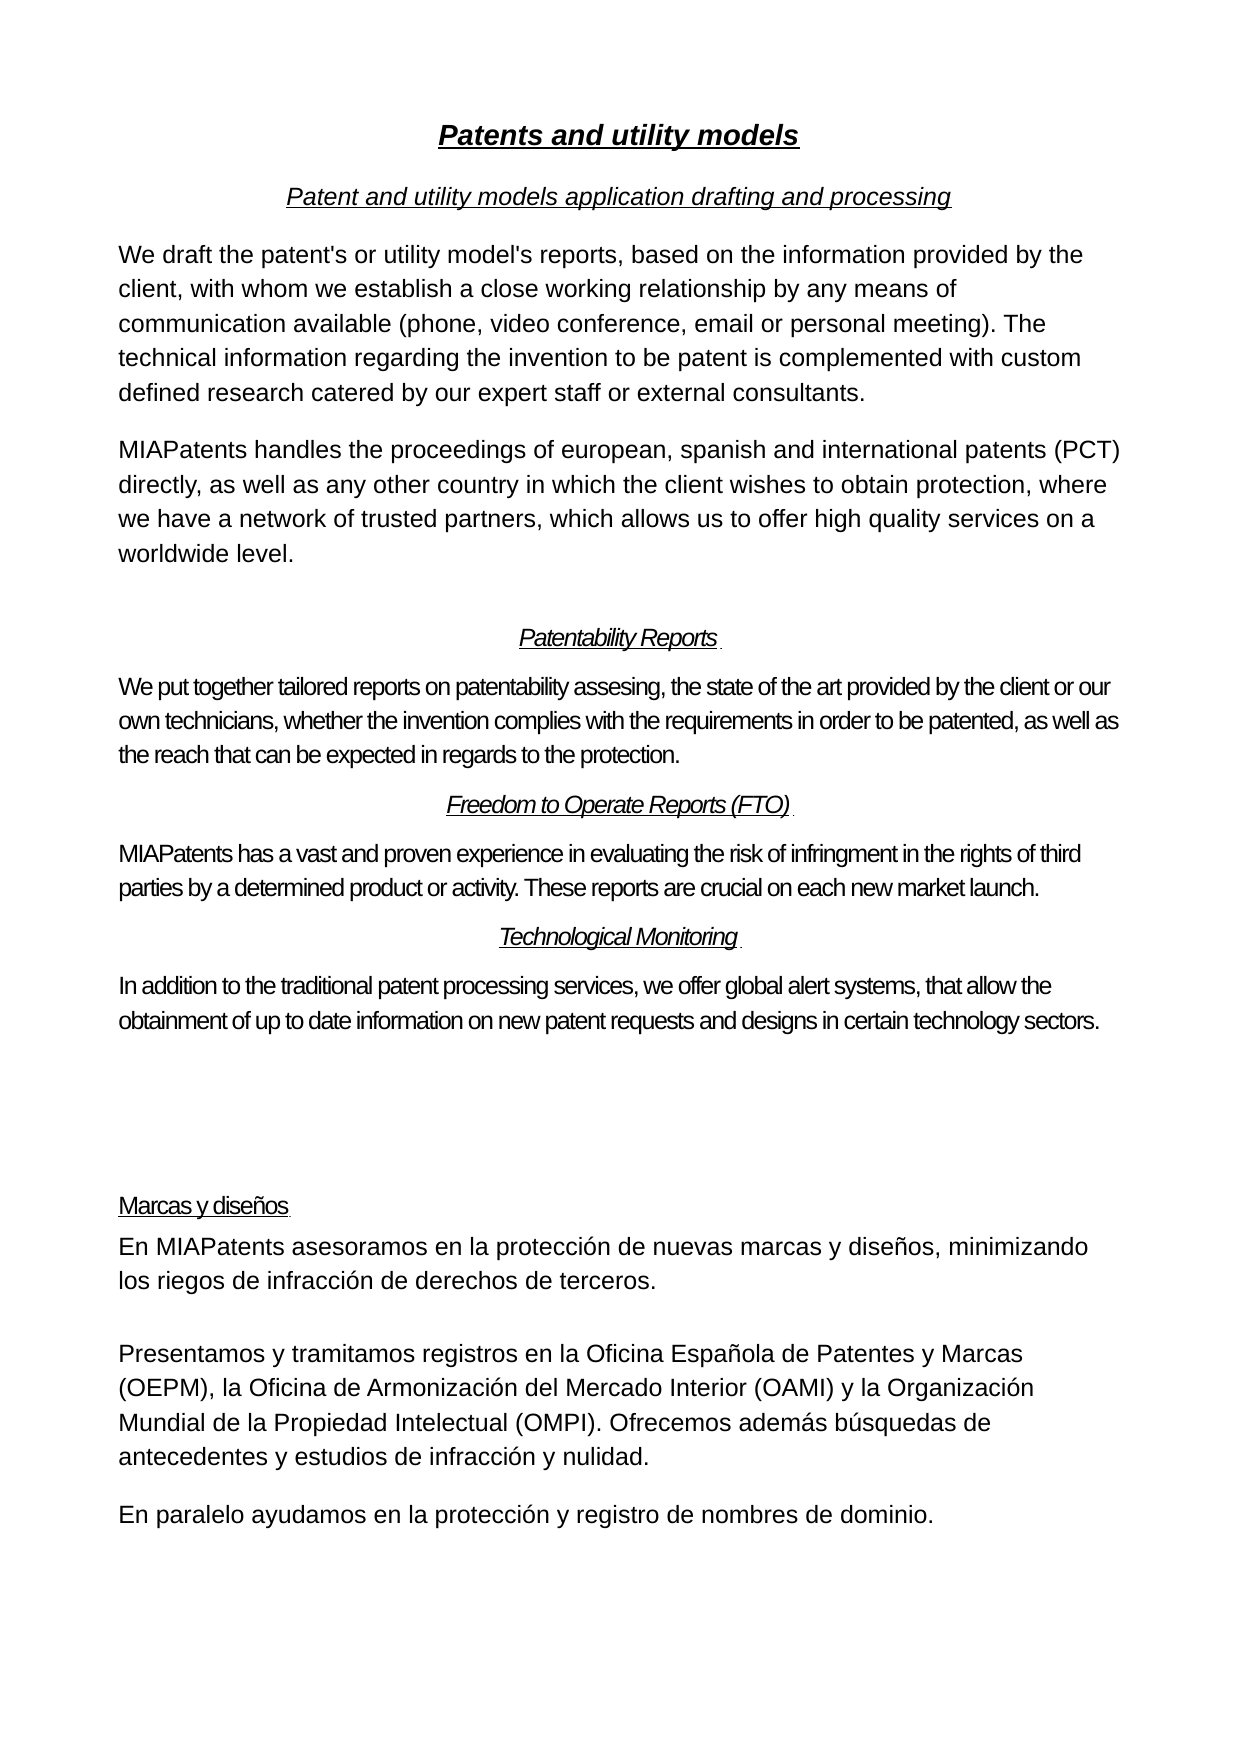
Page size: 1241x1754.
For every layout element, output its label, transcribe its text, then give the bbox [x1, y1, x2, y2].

text En MIAPatents asesoramos en la protección de nuevas marcas y diseños, minimizando los riegos de infracción de derechos de terceros. [118, 1232, 1122, 1295]
text We draft the patent's or utility model's reports, based on the information provided by the client, with whom we establish a close working relationship by any means of communication available (phone, video conference, email or personal meeting). The technical information regarding the invention to be patent is complemented with custom defined research catered by our expert staff or external consultants. [118, 240, 1122, 406]
text Technological Monitoring [118, 922, 1122, 951]
subtitle Marcas y diseños [118, 1191, 1122, 1219]
text En paralelo ayudamos en la protección y registro de nombres de dominio. [118, 1500, 1122, 1529]
text In addition to the traditional patent processing services, we offer global alert systems, that allow the obtainment of up to date information on new patent requests and designs in certain technology sectors. [118, 971, 1122, 1034]
text MIAPatents has a vast and proven experience in evaluating the risk of infringment in the rights of third parties by a determined product or activity. These reports are crucial on each new market launch. [118, 839, 1122, 902]
text Patentability Reports [118, 622, 1122, 651]
text Patent and utility models application drafting and processing [118, 182, 1122, 211]
text Freedom to Operate Reports (FTO) [118, 789, 1122, 818]
text Presentamos y tramitamos registros en la Oficina Española de Patentes y Marcas (OEPM), la Oficina de Armonización del Mercado Interior (OAMI) y la Organización Mundial de la Propiedad Intelectual (OMPI). Ofrecemos además búsquedas de antecedentes y estudios de infracción y nulidad. [118, 1339, 1122, 1471]
text MIAPatents handles the proceedings of european, spanish and international patents (PCT) directly, as well as any other country in which the client wishes to obtain protection, where we have a network of trusted partners, which allows us to offer high quality services on a worldwide level. [118, 436, 1122, 568]
text Patents and utility models [118, 118, 1122, 152]
text We put together tailored reports on patentability assesing, the state of the art provided by the client or our own technicians, whether the invention complies with the requirements in order to be patented, as well as the reach that can be expected in regards to the protection. [118, 672, 1122, 769]
